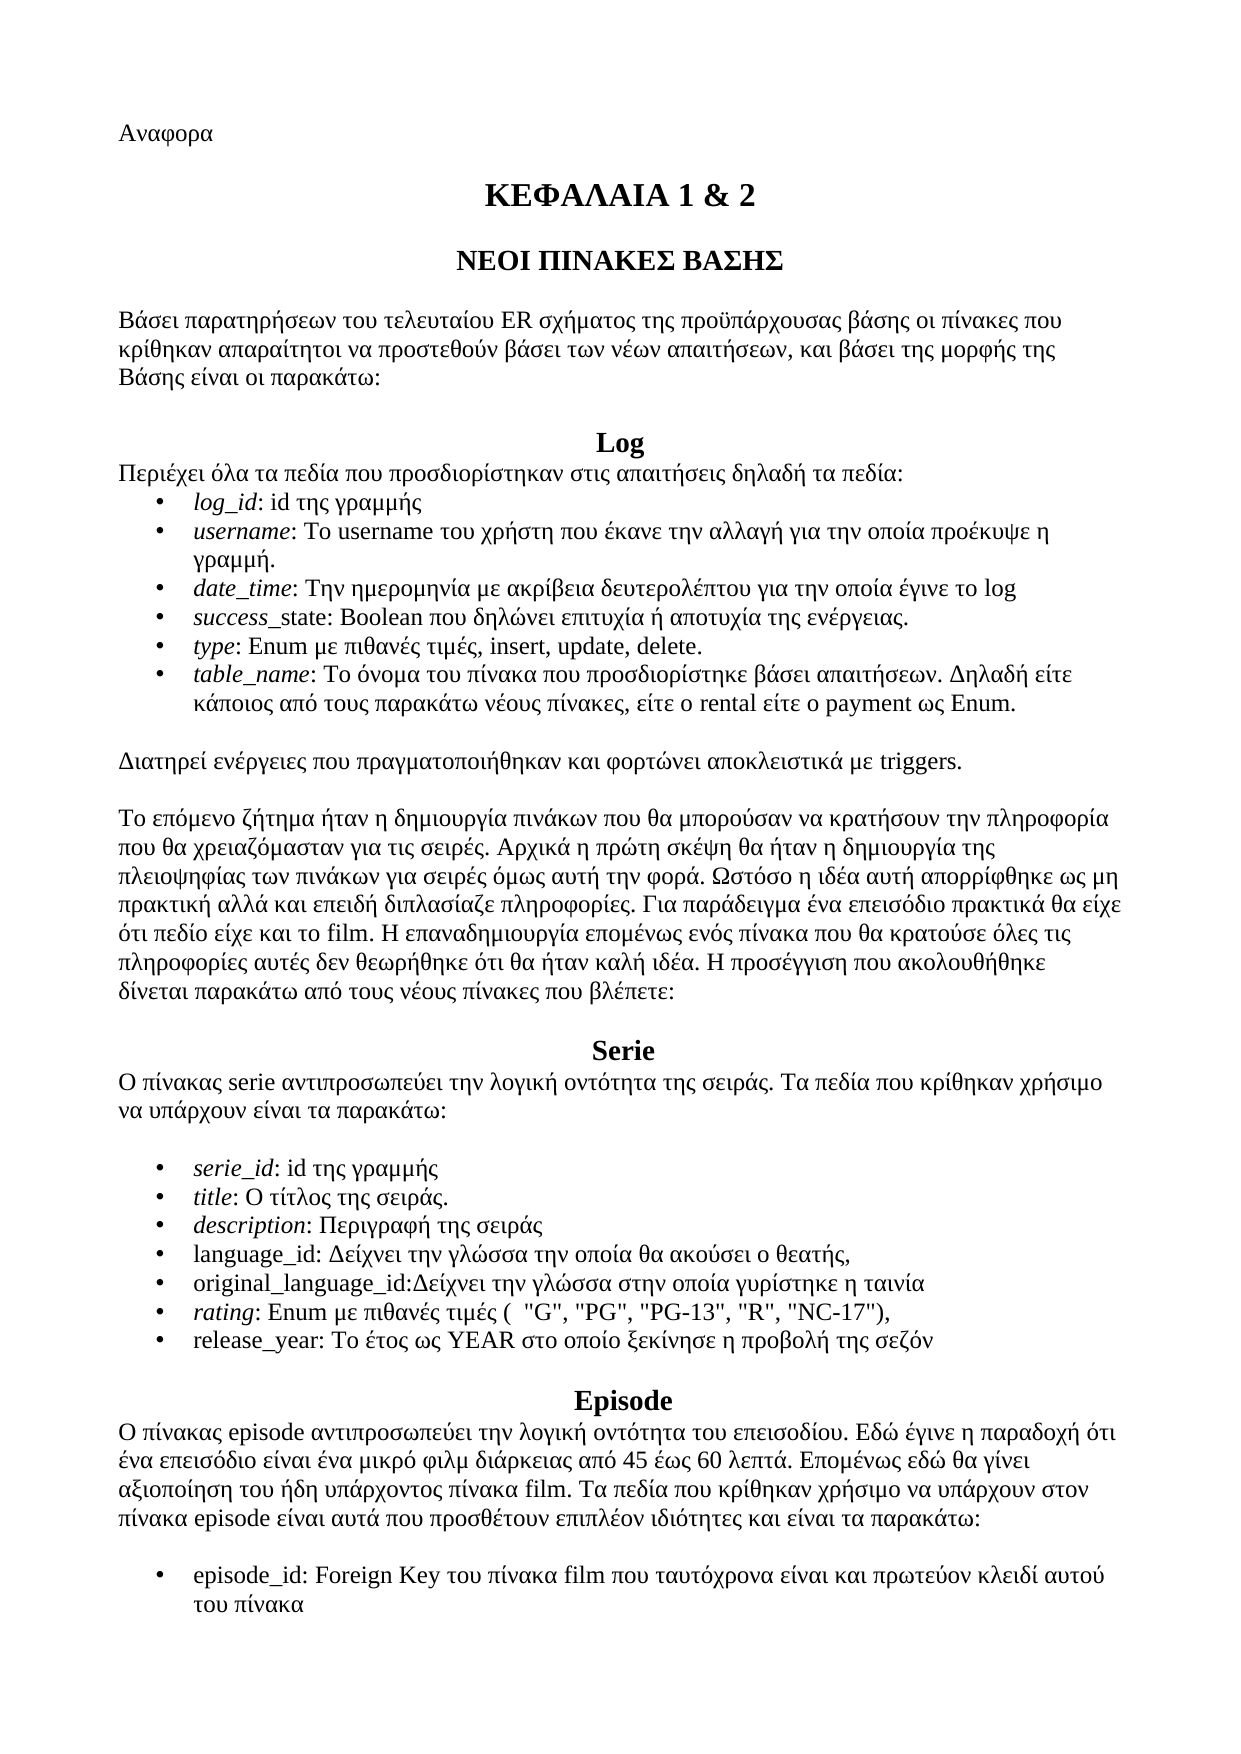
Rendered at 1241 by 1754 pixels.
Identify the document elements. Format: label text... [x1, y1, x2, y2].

text Διατηρεί ενέργειες που πραγματοποιήθηκαν και φορτώνει αποκλειστικά με triggers. [118, 746, 1122, 774]
text Episode [118, 1383, 1122, 1417]
list release_year: Το έτος ως YEAR στο οποίο ξεκίνησε η προβολή της σεζόν [156, 1326, 1122, 1354]
text Το επόμενο ζήτημα ήταν η δημιουργία πινάκων που θα μπορούσαν να κρατήσουν την πληροφορία που θα χρειαζόμασταν για τις σειρές. Αρχικά η πρώτη σκέψη θα ήταν η δημιουργία της πλειοψηφίας των πινάκων για σειρές όμως αυτή την φορά. Ωστόσο η ιδέα αυτή απορρίφθηκε ως μη πρακτική αλλά και επειδή διπλασίαζε πληροφορίες. Για παράδειγμα ένα επεισόδιο πρακτικά θα είχε ότι πεδίο είχε και το film. Η επαναδημιουργία επομένως ενός πίνακα που θα κρατούσε όλες τις πληροφορίες αυτές δεν θεωρήθηκε ότι θα ήταν καλή ιδέα. Η προσέγγιση που ακολουθήθηκε δίνεται παρακάτω από τους νέους πίνακες που βλέπετε: [118, 803, 1122, 1004]
text Log [118, 425, 1122, 458]
list rating: Enum με πιθανές τιμές ( "G", "PG", "PG-13", "R", "NC-17"), [156, 1297, 1122, 1326]
text ΝΕΟΙ ΠΙΝΑΚΕΣ ΒΑΣΗΣ [118, 243, 1122, 276]
list username: Το username του χρήστη που έκανε την αλλαγή για την οποία προέκυψε η γραμμή. [156, 516, 1122, 573]
list serie_id: id της γραμμής [156, 1153, 1122, 1182]
list language_id: Δείχνει την γλώσσα την οποία θα ακούσει ο θεατής, [156, 1239, 1122, 1268]
text O πίνακας serie αντιπροσωπεύει την λογική οντότητα της σειράς. Τα πεδία που κρίθηκαν χρήσιμο να υπάρχουν είναι τα παρακάτω: [118, 1067, 1122, 1124]
text Serie [118, 1033, 1122, 1067]
list description: Περιγραφή της σειράς [156, 1211, 1122, 1239]
list table_name: Το όνομα του πίνακα που προσδιορίστηκε βάσει απαιτήσεων. Δηλαδή είτε κάποιος από τους παρακάτω νέους πίνακες, είτε ο rental είτε ο payment ως Enum. [156, 659, 1122, 717]
text O πίνακας episode αντιπροσωπεύει την λογική οντότητα του επεισοδίου. Εδώ έγινε η παραδοχή ότι ένα επεισόδιο είναι ένα μικρό φιλμ διάρκειας από 45 έως 60 λεπτά. Επομένως εδώ θα γίνει αξιοποίηση του ήδη υπάρχοντος πίνακα film. Τα πεδία που κρίθηκαν χρήσιμο να υπάρχουν στον πίνακα episode είναι αυτά που προσθέτουν επιπλέον ιδιότητες και είναι τα παρακάτω: [118, 1417, 1122, 1532]
list success_state: Boolean που δηλώνει επιτυχία ή αποτυχία της ενέργειας. [156, 602, 1122, 631]
list date_time: Την ημερομηνία με ακρίβεια δευτερολέπτου για την οποία έγινε το log [156, 573, 1122, 602]
list original_language_id:Δείχνει την γλώσσα στην οποία γυρίστηκε η ταινία [156, 1268, 1122, 1297]
text Περιέχει όλα τα πεδία που προσδιορίστηκαν στις απαιτήσεις δηλαδή τα πεδία: [118, 458, 1122, 487]
text Αναφορα [118, 118, 1122, 147]
text ΚΕΦΑΛΑΙΑ 1 & 2 [118, 176, 1122, 214]
text Βάσει παρατηρήσεων του τελευταίου ER σχήματος της προϋπάρχουσας βάσης οι πίνακες που κρίθηκαν απαραίτητοι να προστεθούν βάσει των νέων απαιτήσεων, και βάσει της μορφής της Βάσης είναι οι παρακάτω: [118, 305, 1122, 391]
list title: Ο τίτλος της σειράς. [156, 1182, 1122, 1211]
list type: Enum με πιθανές τιμές, insert, update, delete. [156, 631, 1122, 659]
list log_id: id της γραμμής [156, 487, 1122, 516]
list episode_id: Foreign Key του πίνακα film που ταυτόχρονα είναι και πρωτεύον κλειδί αυτού του πίνακα [156, 1560, 1122, 1618]
